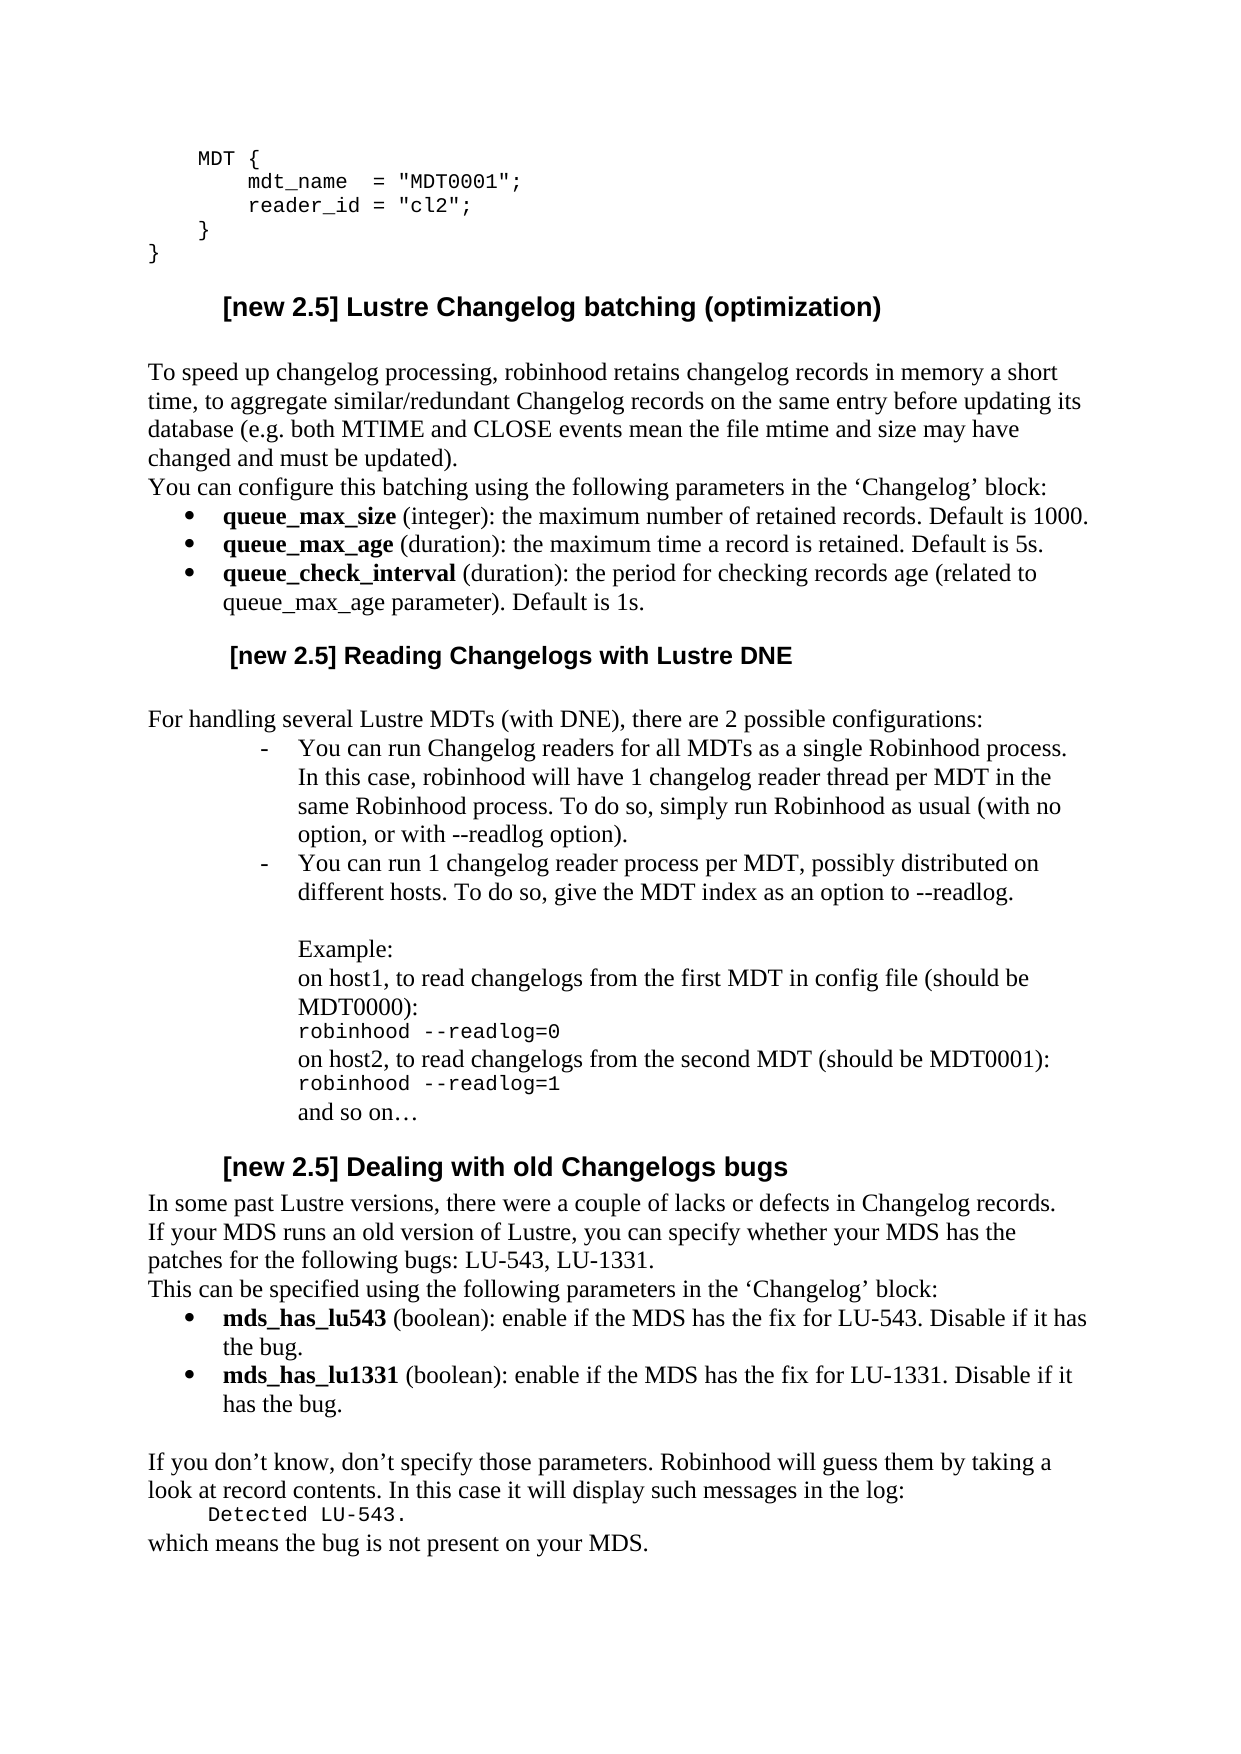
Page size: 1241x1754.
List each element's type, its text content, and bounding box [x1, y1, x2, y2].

text MDT { [148, 148, 1093, 171]
text In some past Lustre versions, there were a couple of lacks or defects in Changelog records. If your MDS runs an old version of Lustre, you can specify whether your MDS has the patches for the following bugs: LU-543, LU-1331. This can be specified using the following parameters in the ‘Changelog’ block: [148, 1188, 1093, 1303]
list queue_max_age (duration): the maximum time a record is retained. Default is 5s. [185, 529, 1093, 558]
text For handling several Lustre MDTs (with DNE), there are 2 possible configurations: [148, 676, 1093, 733]
text If you don’t know, don’t specify those parameters. Robinhood will guess them by taking a look at record contents. In this case it will display such messages in the log: [148, 1447, 1093, 1504]
list mds_has_lu1331 (boolean): enable if the MDS has the fix for LU-1331. Disable if it has the bug. [185, 1361, 1093, 1418]
list You can run Changelog readers for all MDTs as a single Robinhood process. In this case, robinhood will have 1 changelog reader thread per MDT in the same Robinhood process. To do so, simply run Robinhood as usual (with no option, or with --readlog option). [260, 733, 1093, 848]
list queue_check_interval (duration): the period for checking records age (related to queue_max_age parameter). Default is 1s. [185, 558, 1093, 616]
text reader_id = "cl2"; [148, 195, 1093, 218]
list queue_max_size (integer): the maximum number of retained records. Default is 1000. [185, 501, 1093, 529]
text To speed up changelog processing, robinhood retains changelog records in memory a short time, to aggregate similar/redundant Changelog records on the same entry before updating its database (e.g. both MTIME and CLOSE events mean the file mtime and size may have changed and must be updated). You can configure this batching using the following parameters in the ‘Changelog’ block: [148, 328, 1093, 501]
text mdt_name = "MDT0001"; [148, 171, 1093, 195]
text on host2, to read changelogs from the second MDT (should be MDT0001): robinhood --readlog=1 and so on… [298, 1044, 1093, 1126]
text } } [148, 218, 1093, 266]
list You can run 1 changelog reader process per MDT, possibly distributed on different hosts. To do so, give the MDT index as an option to --readlog. Example: on host1, to read changelogs from the first MDT in config file (should be MDT0000): robinhood --readlog=0 [260, 848, 1093, 1044]
subtitle [new 2.5] Reading Changelogs with Lustre DNE [148, 641, 1093, 669]
subtitle [new 2.5] Lustre Changelog batching (optimization) [148, 291, 1093, 322]
subtitle [new 2.5] Dealing with old Changelogs bugs [148, 1151, 1093, 1182]
text Detected LU-543. which means the bug is not present on your MDS. [148, 1504, 1093, 1557]
list mds_has_lu543 (boolean): enable if the MDS has the fix for LU-543. Disable if it has the bug. [185, 1303, 1093, 1361]
